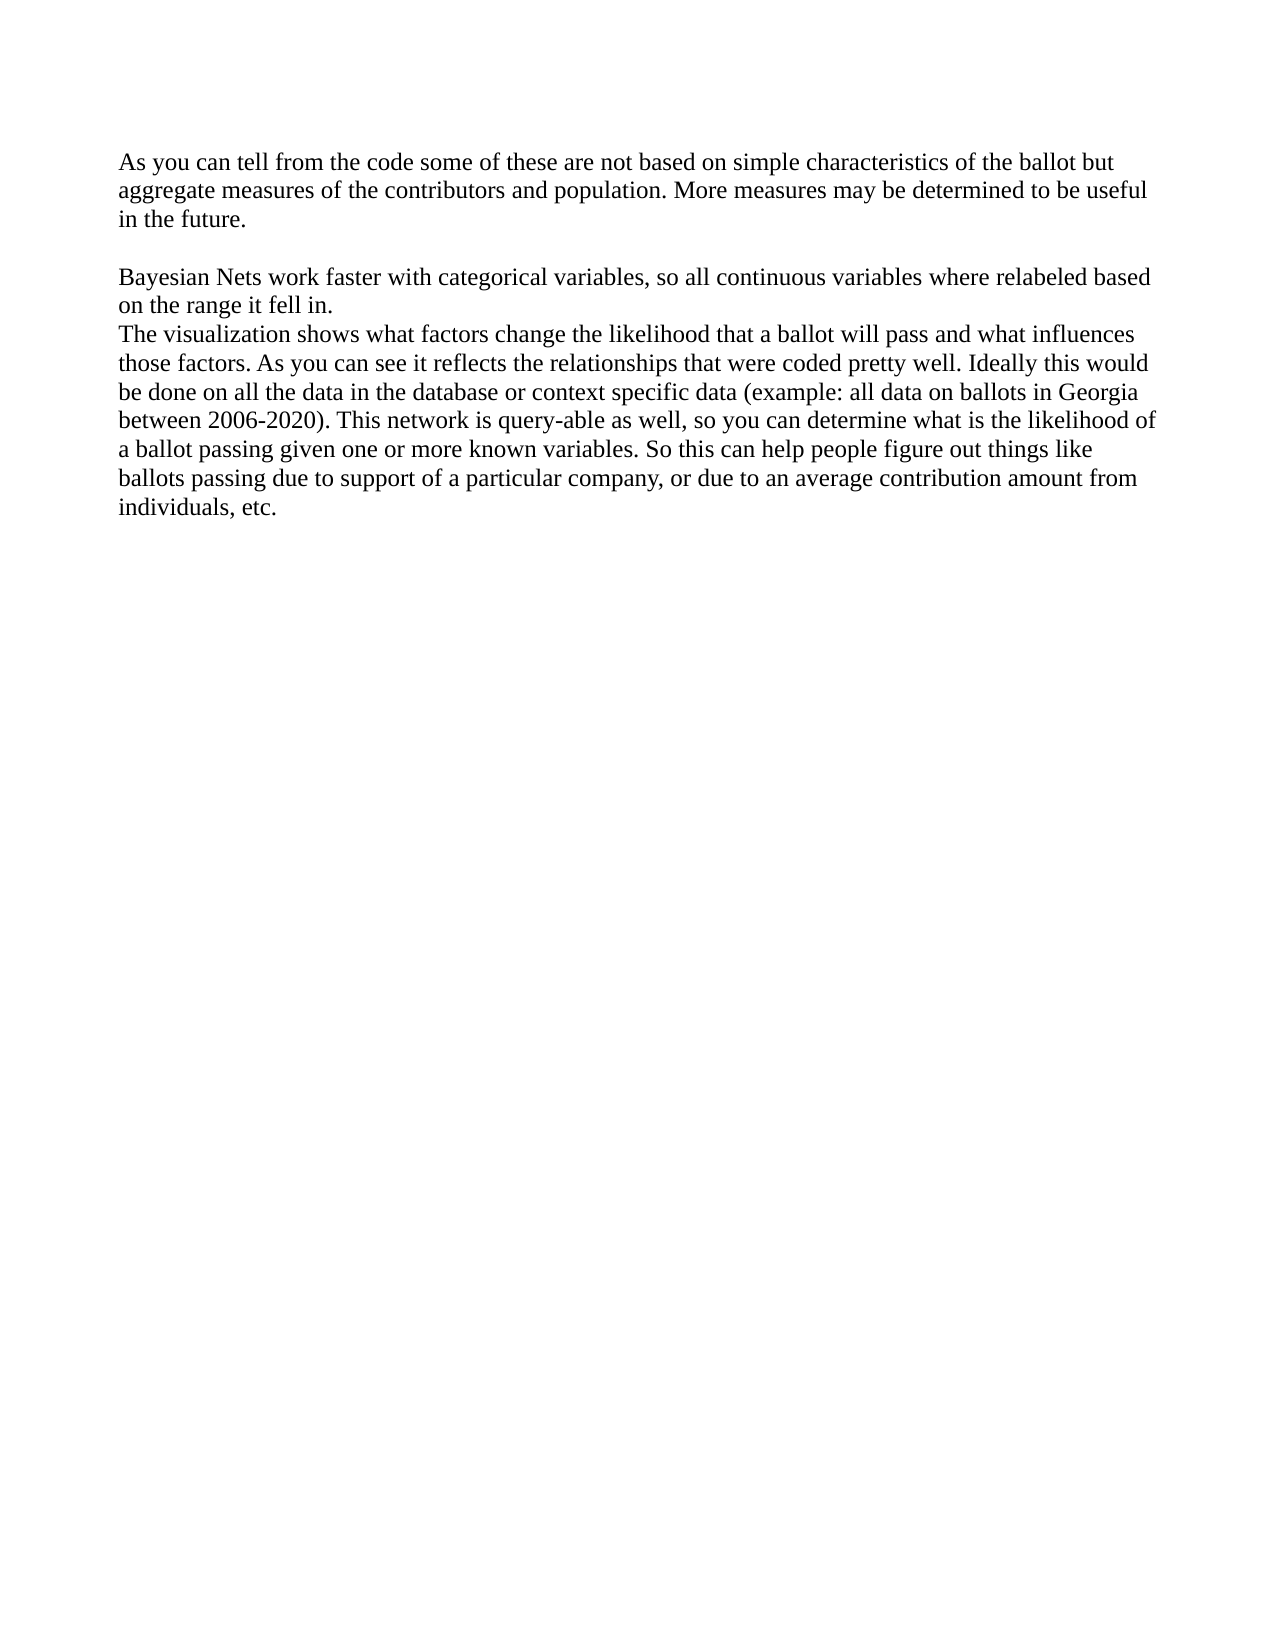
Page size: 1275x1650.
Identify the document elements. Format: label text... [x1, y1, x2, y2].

text The visualization shows what factors change the likelihood that a ballot will pass and what influences those factors. As you can see it reflects the relationships that were coded pretty well. Ideally this would be done on all the data in the database or context specific data (example: all data on ballots in Georgia between 2006-2020). This network is query-able as well, so you can determine what is the likelihood of a ballot passing given one or more known variables. So this can help people figure out things like ballots passing due to support of a particular company, or due to an average contribution amount from individuals, etc. [118, 319, 1157, 521]
text Bayesian Nets work faster with categorical variables, so all continuous variables where relabeled based on the range it fell in. [118, 262, 1157, 319]
text As you can tell from the code some of these are not based on simple characteristics of the ballot but aggregate measures of the contributors and population. More measures may be determined to be useful in the future. [118, 147, 1157, 233]
